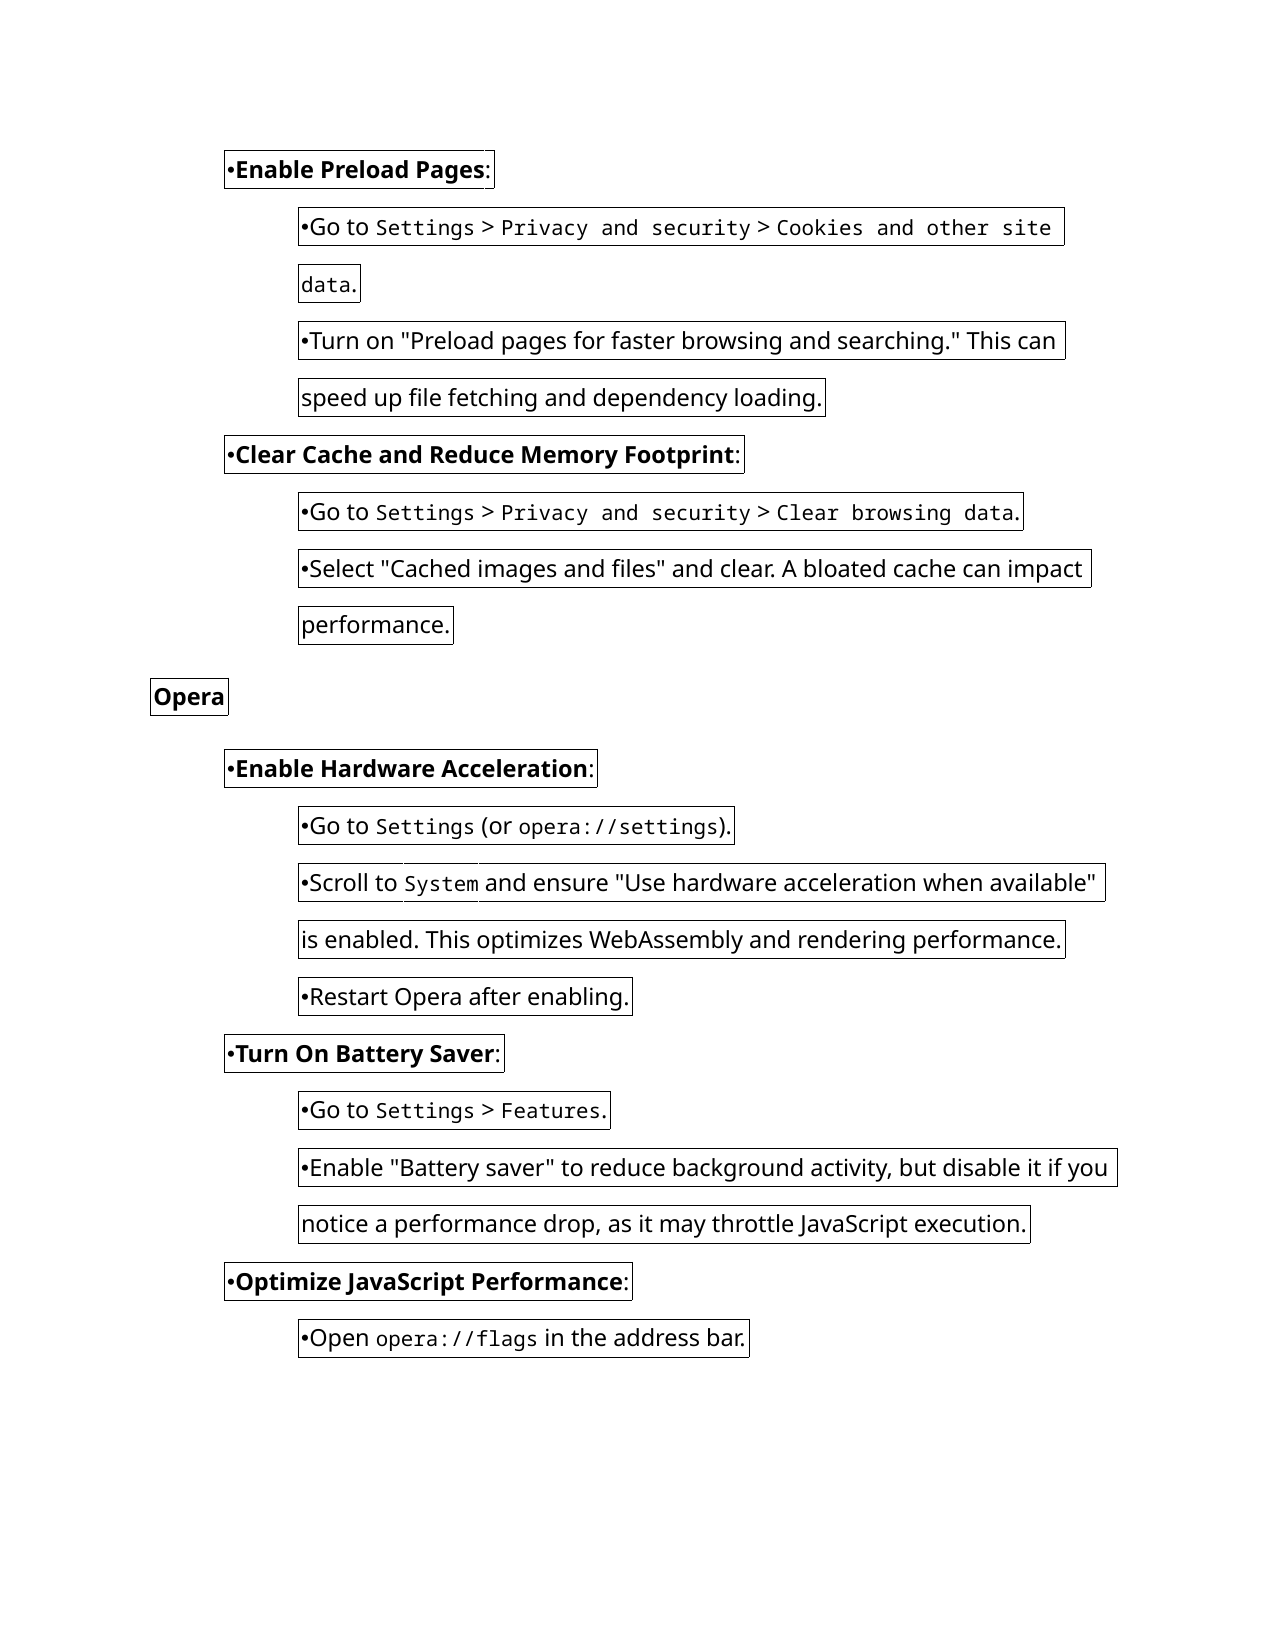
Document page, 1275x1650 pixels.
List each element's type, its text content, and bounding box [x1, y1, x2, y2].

list Turn on "Preload pages for faster browsing and searching." This can speed up file fetching and dependency loading. [150, 321, 1125, 416]
list [150, 806, 298, 844]
list [150, 1262, 224, 1300]
list [150, 749, 224, 787]
list Open opera://flags in the address bar. [299, 1320, 749, 1357]
list [745, 435, 1125, 473]
list [150, 435, 224, 473]
list [495, 150, 1125, 188]
list Go to Settings (or opera://settings). [299, 807, 734, 844]
list [150, 150, 224, 188]
list Enable "Battery saver" to reduce background activity, but disable it if you notice a performance drop, as it may throttle JavaScript execution. [150, 1148, 1125, 1243]
list [505, 1034, 1125, 1072]
list [633, 1262, 1125, 1300]
list Optimize JavaScript Performance: [225, 1263, 632, 1300]
list [150, 1034, 224, 1072]
list [150, 977, 298, 1015]
list Go to Settings > Features. [299, 1092, 610, 1129]
list [150, 1319, 298, 1357]
list Restart Opera after enabling. [299, 978, 632, 1015]
list [611, 1091, 1125, 1129]
text [229, 677, 1125, 715]
list [735, 806, 1125, 844]
list Turn On Battery Saver: [225, 1035, 504, 1072]
list Go to Settings > Privacy and security > Clear browsing data. [299, 493, 1023, 530]
list Select "Cached images and files" and clear. A bloated cache can impact performance. [150, 549, 1125, 644]
text Opera [151, 679, 228, 715]
list [633, 977, 1125, 1015]
list [150, 1091, 298, 1129]
list Enable Hardware Acceleration: [225, 750, 597, 787]
list Go to Settings > Privacy and security > Cookies and other site data. [150, 207, 1125, 302]
list [598, 749, 1125, 787]
list Enable Preload Pages: [225, 151, 494, 188]
list [150, 492, 298, 530]
list [750, 1319, 1125, 1357]
list [1024, 492, 1125, 530]
list Scroll to System and ensure "Use hardware acceleration when available" is enabled. This optimizes WebAssembly and rendering performance. [150, 863, 1125, 958]
list Clear Cache and Reduce Memory Footprint: [225, 436, 744, 473]
